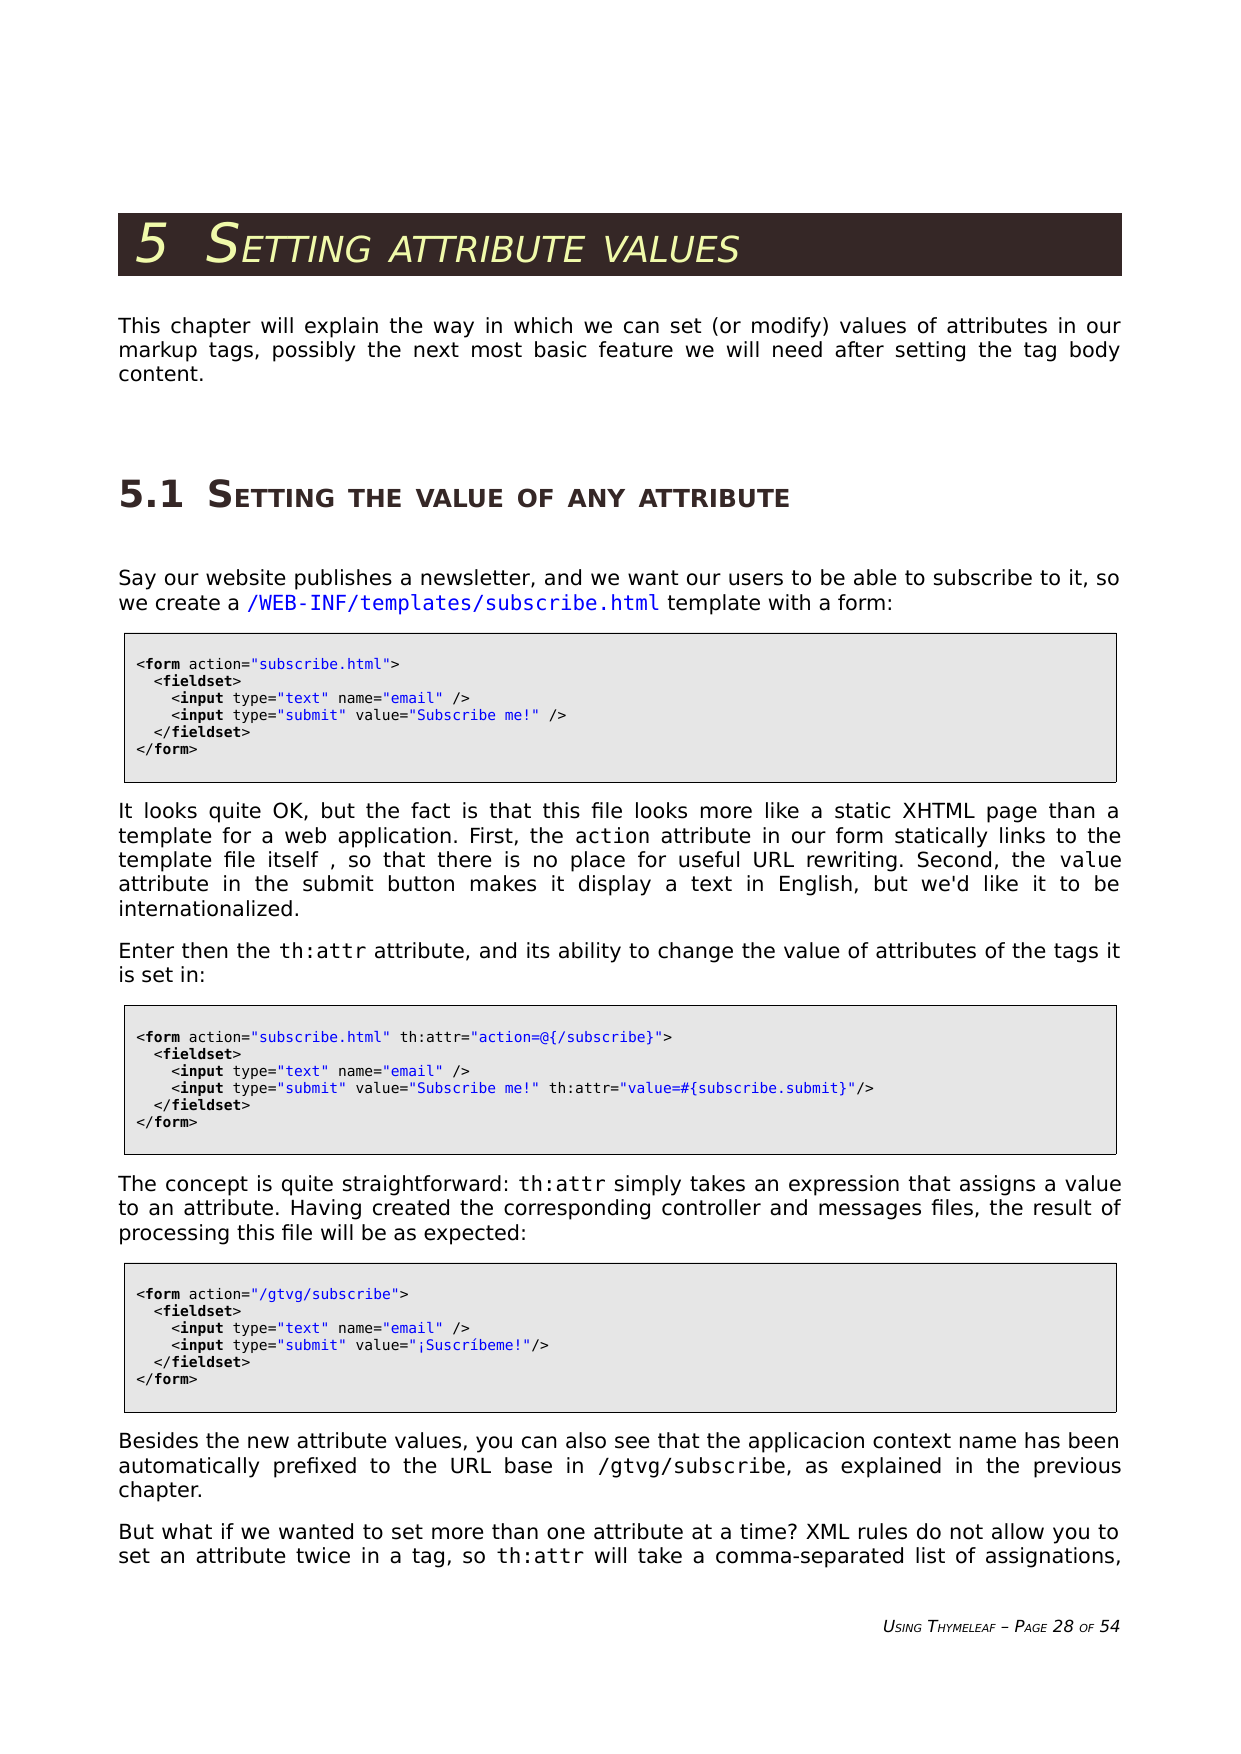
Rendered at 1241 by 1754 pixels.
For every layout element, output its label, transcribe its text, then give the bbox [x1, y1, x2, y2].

text But what if we wanted to set more than one attribute at a time? XML rules do not allow you to set an attribute twice in a tag, so th:attr will take a comma-separated list of assignations, [118, 1520, 1122, 1569]
text It looks quite OK, but the fact is that this file looks more like a static XHTML page than a template for a web application. First, the action attribute in our form statically links to the template file itself , so that there is no place for useful URL rewriting. Second, the value attribute in the submit button makes it display a text in English, but we'd like it to be internationalized. [118, 799, 1122, 921]
text Enter then the th:attr attribute, and its ability to change the value of attributes of the tags it is set in: [118, 939, 1122, 987]
text This chapter will explain the way in which we can set (or modify) values of attributes in our markup tags, possibly the next most basic feature we will need after setting the tag body content. [118, 314, 1122, 387]
text Besides the new attribute values, you can also see that the applicacion context name has been automatically prefixed to the URL base in /gtvg/subscribe, as explained in the previous chapter. [118, 1429, 1122, 1502]
text Say our website publishes a newsletter, and we want our users to be able to subscribe to it, so we create a /WEB-INF/templates/subscribe.html template with a form: [118, 566, 1122, 615]
subtitle Setting the value of any attribute [118, 472, 1122, 516]
text <form action="subscribe.html" th:attr="action=@{/subscribe}"> <fieldset> <input type="text" name="email" /> <input type="submit" value="Subscribe me!" th:attr="value=#{subscribe.submit}"/> </fieldset> </form> [125, 1006, 1116, 1154]
text <form action="subscribe.html"> <fieldset> <input type="text" name="email" /> <input type="submit" value="Subscribe me!" /> </fieldset> </form> [125, 634, 1116, 782]
text The concept is quite straightforward: th:attr simply takes an expression that assigns a value to an attribute. Having created the corresponding controller and messages files, the result of processing this file will be as expected: [118, 1172, 1122, 1245]
text <form action="/gtvg/subscribe"> <fieldset> <input type="text" name="email" /> <input type="submit" value="¡Suscríbeme!"/> </fieldset> </form> [125, 1264, 1116, 1412]
subtitle Setting attribute values [118, 213, 1122, 276]
